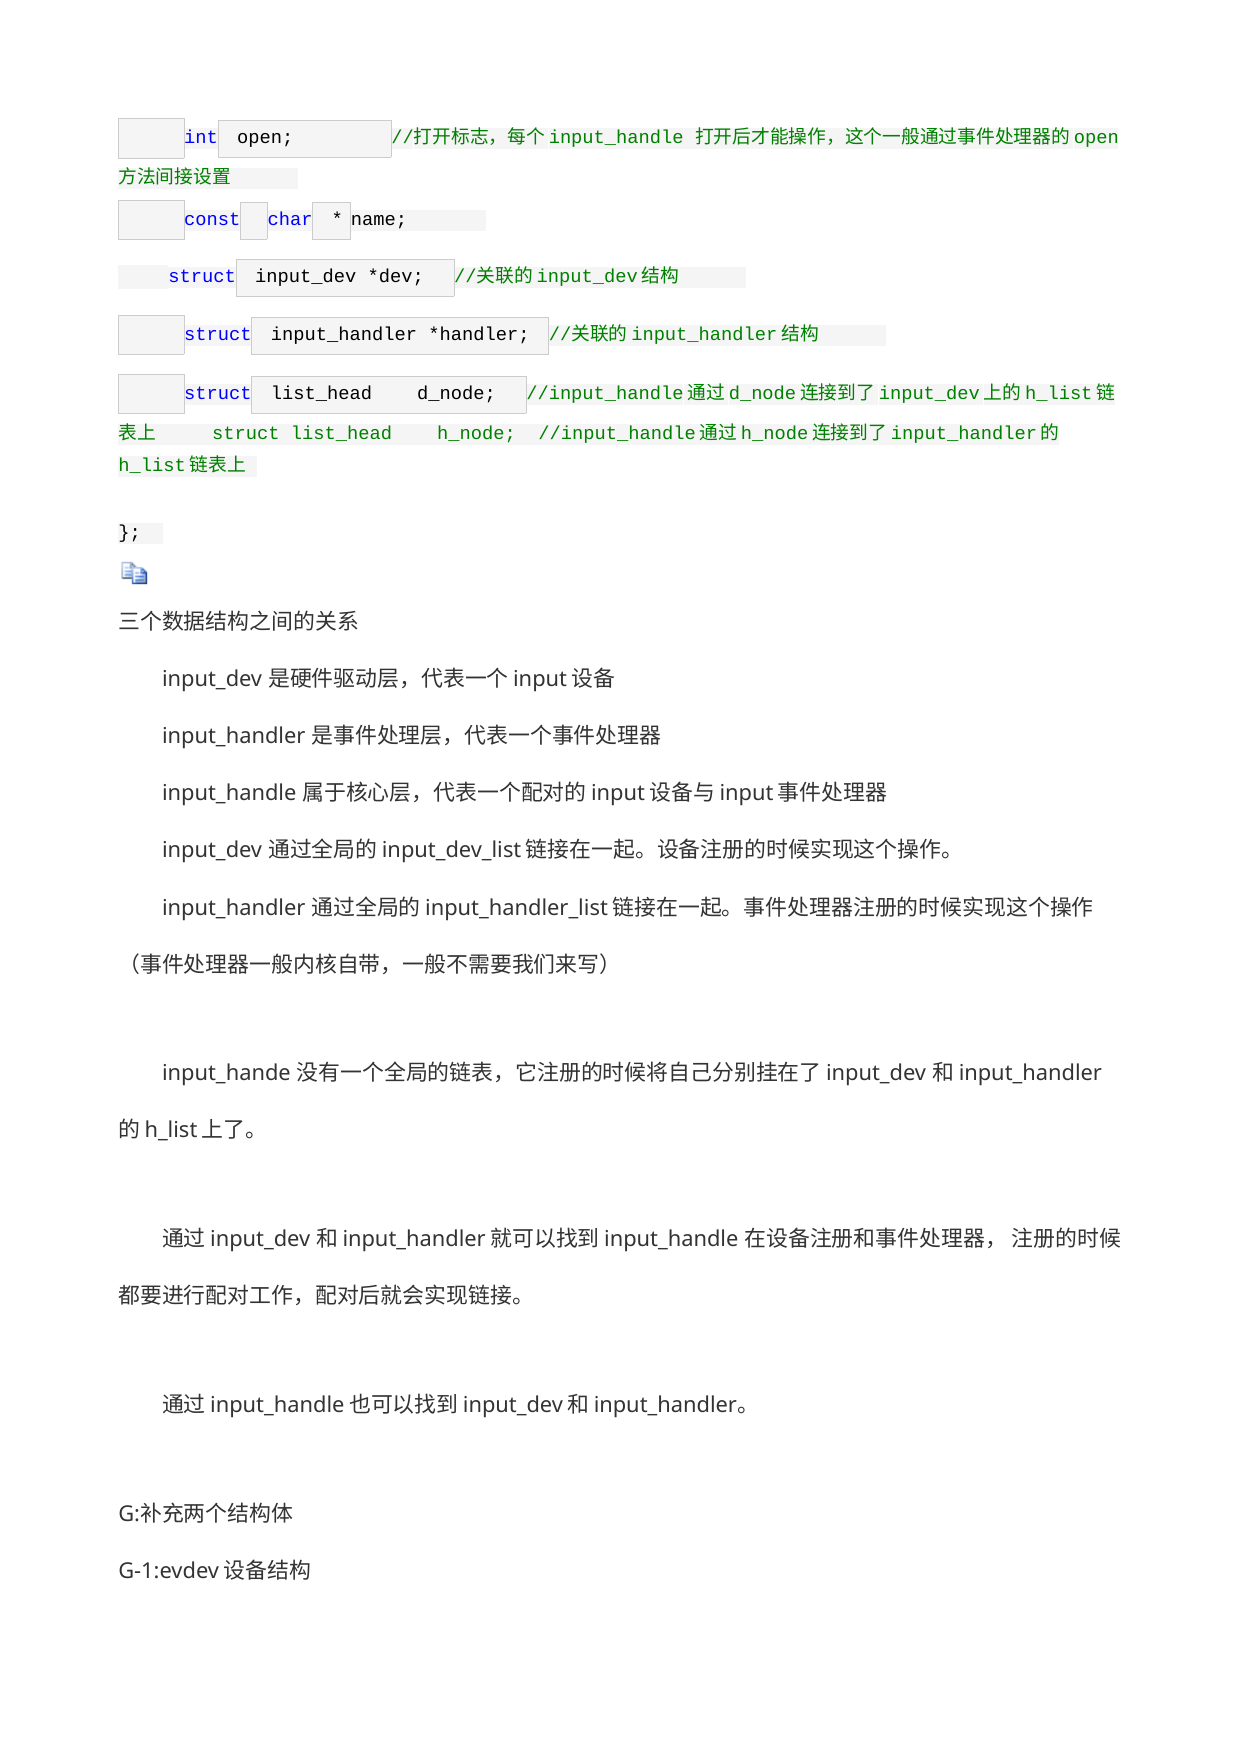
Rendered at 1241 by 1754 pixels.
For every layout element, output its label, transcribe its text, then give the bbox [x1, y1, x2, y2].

picture [118, 555, 153, 590]
text [119, 316, 184, 354]
text [119, 201, 184, 239]
text input_dev 通过全局的input_dev_list链接在一起。设备注册的时候实现这个操作。 [118, 832, 1122, 864]
text G:补充两个结构体 [118, 1496, 1122, 1528]
text 通过input_handle也可以找到input_dev和input_handler。 [118, 1387, 1122, 1419]
text const char *name; [185, 200, 1122, 239]
text input_handler 是事件处理层，代表一个事件处理器 [118, 718, 1122, 750]
text input_hande 没有一个全局的链表，它注册的时候将自己分别挂在了input_dev 和 input_handler 的h_list上了。 [118, 1055, 1122, 1144]
text struct list_head d_node; //input_handle通过d_node连接到了input_dev上的h_list链表上 struct list_head h_node; //input_handle通过h_node连接到了input_handler的h_list链表上 [118, 374, 1122, 477]
text int open; //打开标志，每个input_handle 打开后才能操作，这个一般通过事件处理器的open方法间接设置 [118, 118, 1122, 189]
text input_handle 属于核心层，代表一个配对的input设备与input事件处理器 [118, 775, 1122, 807]
text G-1:evdev设备结构 [118, 1553, 1122, 1585]
text 三个数据结构之间的关系 [118, 604, 1122, 636]
text //关联的input_dev结构 [455, 259, 1122, 296]
text input_handler 通过全局的input_handler_list链接在一起。事件处理器注册的时候实现这个操作（事件处理器一般内核自带，一般不需要我们来写） [118, 890, 1122, 978]
text input_dev 是硬件驱动层，代表一个input设备 [118, 661, 1122, 693]
text struct [118, 259, 236, 296]
text struct input_handler *handler; //关联的input_handler结构 [185, 315, 1122, 354]
text input_dev *dev; [237, 260, 454, 296]
text 通过input_dev 和input_handler就可以找到input_handle 在设备注册和事件处理器， 注册的时候都要进行配对工作，配对后就会实现链接。 [118, 1221, 1122, 1310]
text }; [118, 523, 1122, 544]
